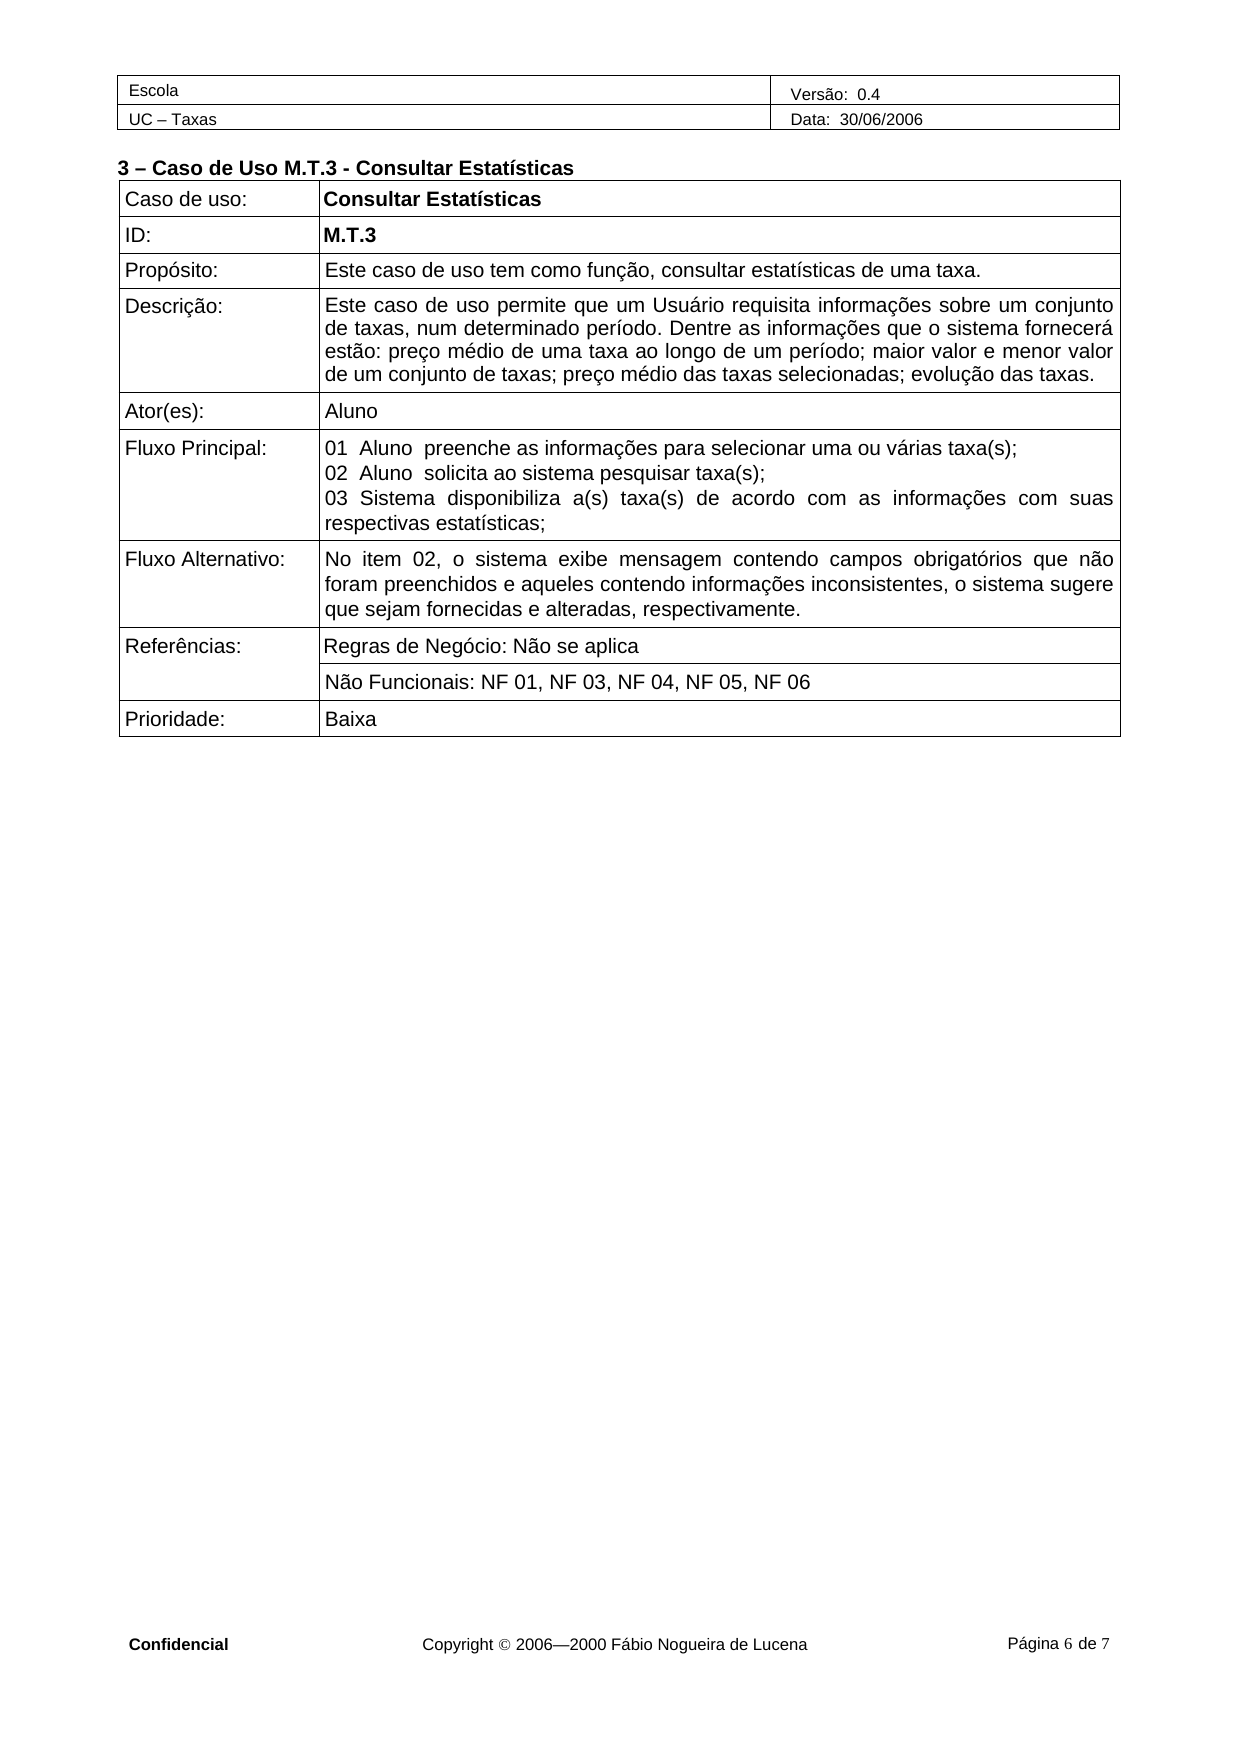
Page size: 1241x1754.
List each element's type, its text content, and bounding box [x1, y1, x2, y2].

table_header Caso de uso: [120, 181, 319, 216]
table_cell M.T.3 [320, 217, 1120, 253]
table_cell Aluno [320, 393, 1120, 428]
table_cell Baixa [320, 701, 1120, 736]
table_cell Referências: [120, 628, 319, 700]
table_cell Fluxo Alternativo: [120, 541, 319, 627]
table_cell Fluxo Principal: [120, 430, 319, 540]
table_cell 01 Aluno preenche as informações para selecionar uma ou várias taxa(s); 02 Aluno solicita ao sistema pesquisar taxa(s); 03 Sistema disponibiliza a(s) taxa(s) de acordo com as informações com suas respectivas estatísticas; [320, 430, 1120, 540]
table_header Consultar Estatísticas [320, 181, 1120, 216]
table_cell Descrição: [120, 289, 319, 392]
table_cell Este caso de uso permite que um Usuário requisita informações sobre um conjunto de taxas, num determinado período. Dentre as informações que o sistema fornecerá estão: preço médio de uma taxa ao longo de um período; maior valor e menor valor de um conjunto de taxas; preço médio das taxas selecionadas; evolução das taxas. [320, 289, 1120, 392]
table_cell Este caso de uso tem como função, consultar estatísticas de uma taxa. [320, 254, 1120, 287]
table_header Regras de Negócio: Não se aplica [320, 628, 1120, 663]
table_cell ID: [120, 217, 319, 253]
table_cell Não Funcionais: NF 01, NF 03, NF 04, NF 05, NF 06 [320, 664, 1120, 700]
text 3 – Caso de Uso M.T.3 - Consultar Estatísticas [117, 154, 1120, 179]
table_cell No item 02, o sistema exibe mensagem contendo campos obrigatórios que não foram preenchidos e aqueles contendo informações inconsistentes, o sistema sugere que sejam fornecidas e alteradas, respectivamente. [320, 541, 1120, 627]
table_cell Prioridade: [120, 701, 319, 736]
table_cell Propósito: [120, 254, 319, 287]
table_cell Ator(es): [120, 393, 319, 428]
